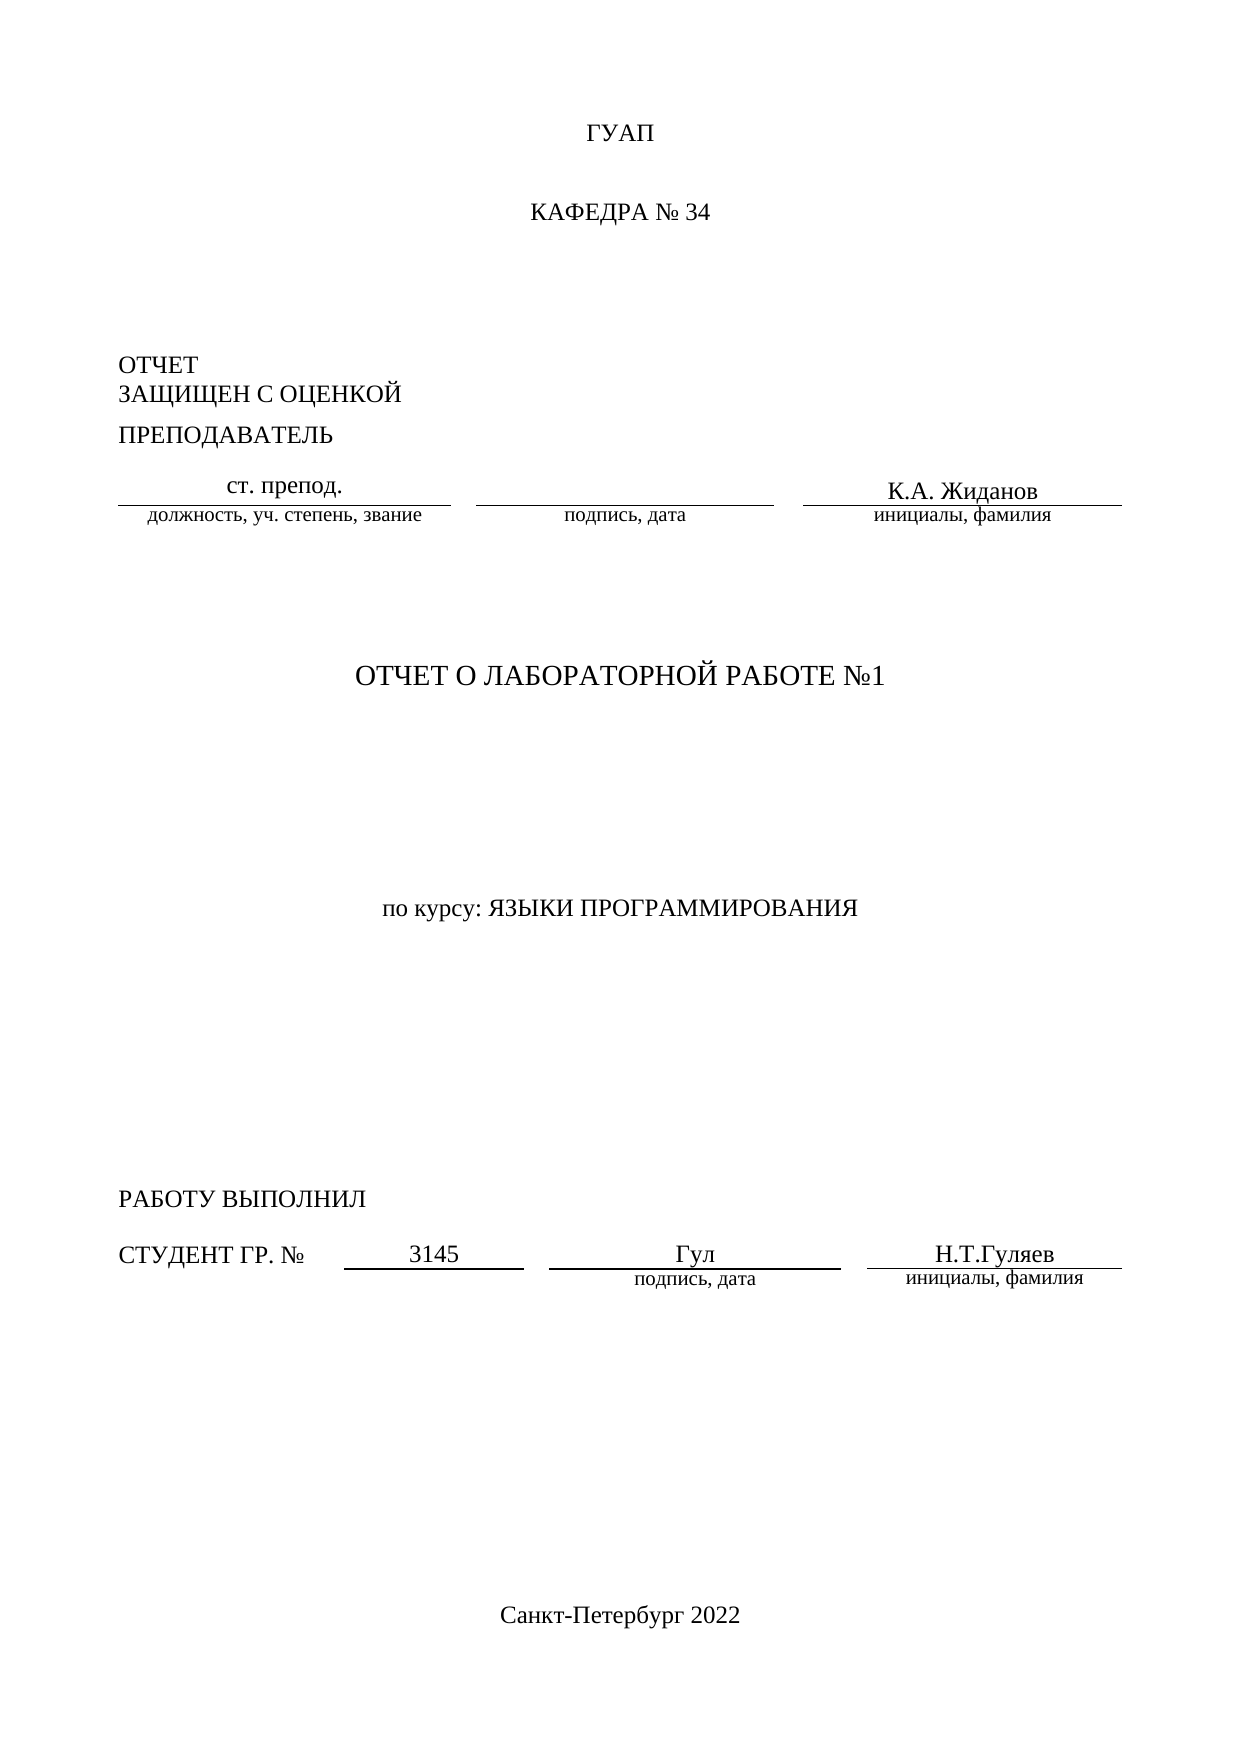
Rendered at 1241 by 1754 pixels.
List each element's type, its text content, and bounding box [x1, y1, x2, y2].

table_cell подпись, дата [549, 1270, 841, 1289]
table_cell [118, 921, 1122, 980]
table_header ст. препод. [118, 464, 451, 505]
table_header [774, 464, 803, 506]
table_header СТУДЕНТ ГР. № [118, 1227, 344, 1269]
text КАФЕДРА № 34 [118, 197, 1122, 226]
table_cell должность, уч. степень, звание [118, 506, 451, 525]
table_cell [524, 1269, 549, 1289]
table_cell по курсу: ЯЗЫКИ ПРОГРАММИРОВАНИЯ [118, 880, 1122, 921]
table_header 3145 [344, 1227, 524, 1268]
text Санкт-Петербург 2022 [118, 1601, 1122, 1629]
table_cell [451, 506, 476, 525]
text ГУАП [118, 118, 1122, 147]
table_cell [344, 1270, 524, 1289]
table_cell [118, 692, 1122, 880]
table_cell [118, 980, 1122, 1009]
table_header Гул [549, 1227, 841, 1268]
table_cell [841, 1269, 867, 1289]
table_cell [118, 1269, 344, 1289]
text ПРЕПОДАВАТЕЛЬ [118, 421, 1122, 449]
text РАБОТУ ВЫПОЛНИЛ [118, 1184, 1122, 1212]
table_header [524, 1227, 549, 1269]
table_header [841, 1227, 867, 1269]
text ОТЧЕТ ЗАЩИЩЕН С ОЦЕНКОЙ [118, 351, 1122, 408]
table_header К.А. Жиданов [803, 464, 1122, 505]
table_header ОТЧЕТ О ЛАБОРАТОРНОЙ РАБОТЕ №1 [118, 558, 1122, 692]
table_cell подпись, дата [476, 506, 774, 525]
table_header [451, 464, 476, 506]
table_header Н.Т.Гуляев [867, 1227, 1122, 1268]
table_cell [774, 506, 803, 525]
table_cell инициалы, фамилия [867, 1269, 1122, 1289]
table_cell инициалы, фамилия [803, 506, 1122, 525]
table_header [476, 464, 774, 505]
